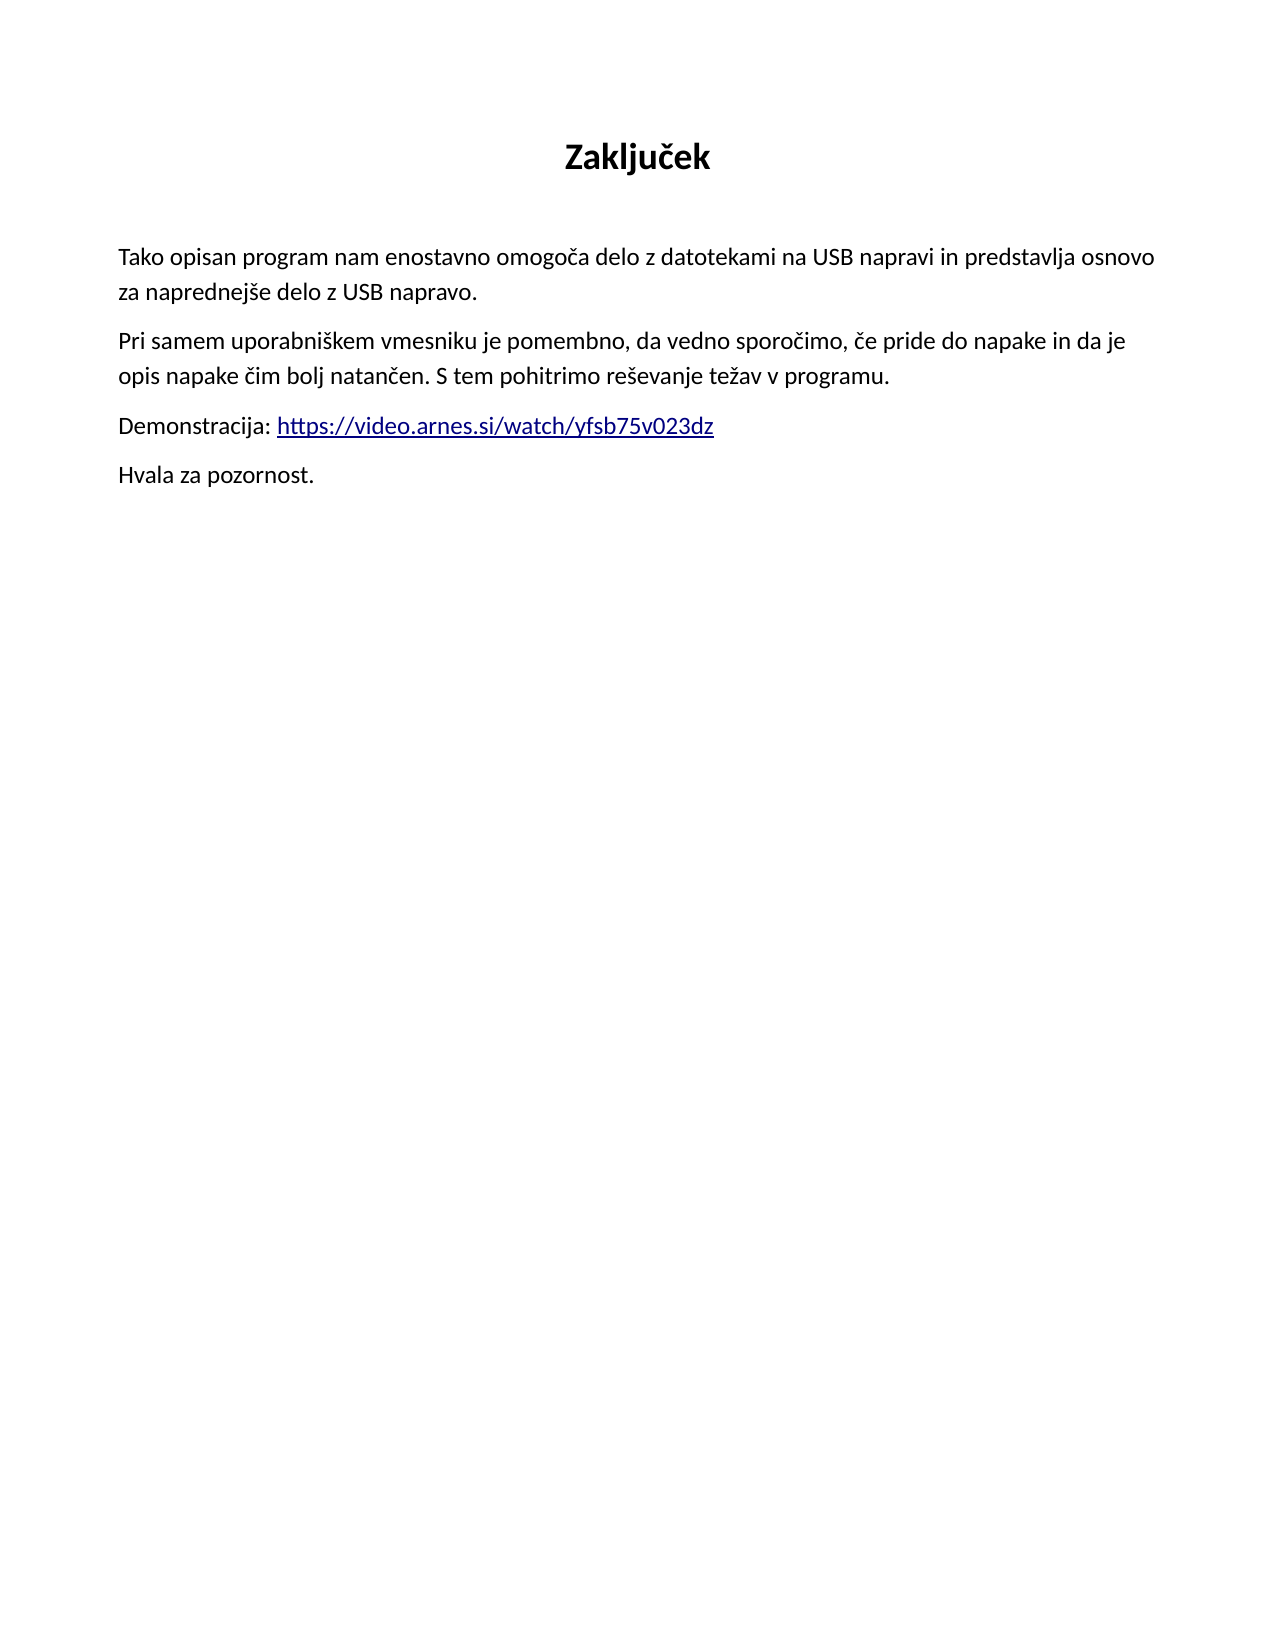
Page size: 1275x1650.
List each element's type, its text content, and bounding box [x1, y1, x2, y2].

subtitle Zaključek [118, 133, 1157, 178]
text Demonstracija: https://video.arnes.si/watch/yfsb75v023dz [118, 410, 1157, 440]
text Hvala za pozornost. [118, 459, 1157, 490]
text Tako opisan program nam enostavno omogoča delo z datotekami na USB napravi in predstavlja osnovo za naprednejše delo z USB napravo. [118, 241, 1157, 306]
text Pri samem uporabniškem vmesniku je pomembno, da vedno sporočimo, če pride do napake in da je opis napake čim bolj natančen. S tem pohitrimo reševanje težav v programu. [118, 325, 1157, 391]
